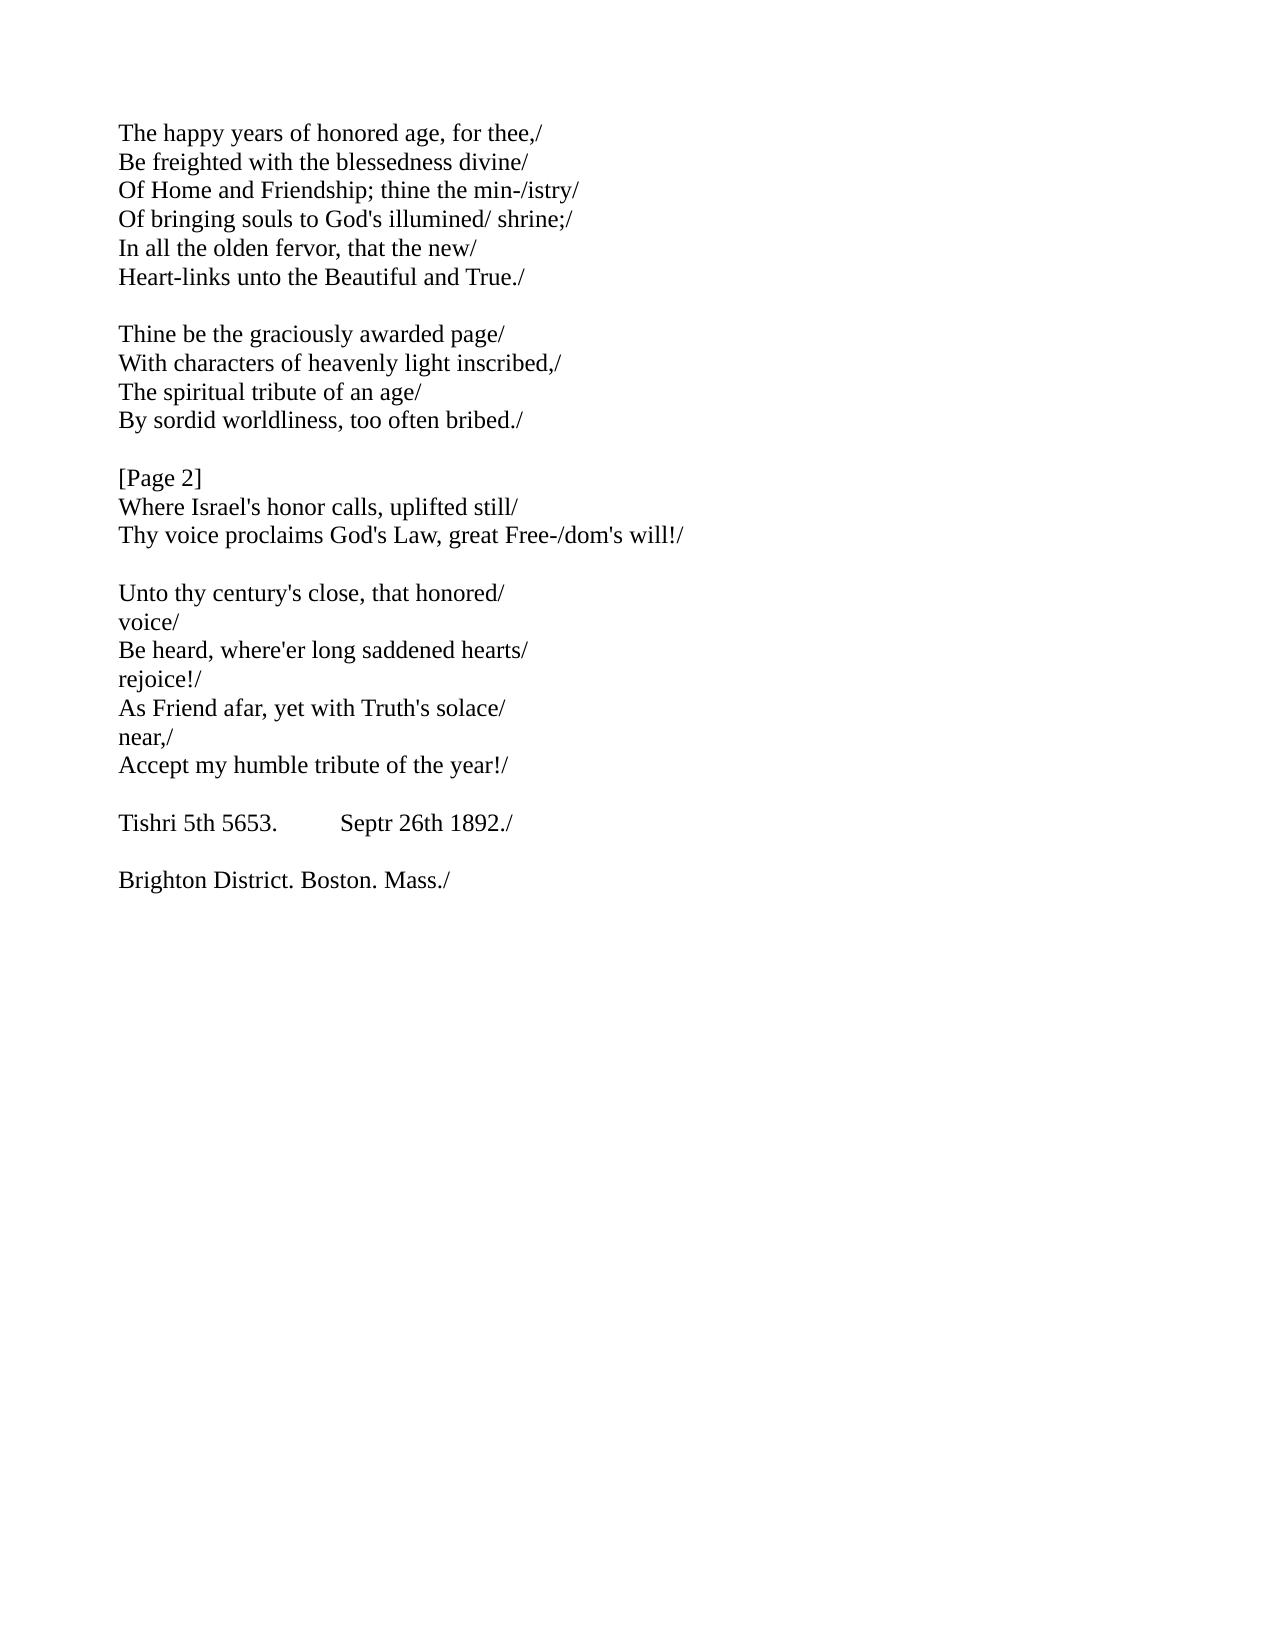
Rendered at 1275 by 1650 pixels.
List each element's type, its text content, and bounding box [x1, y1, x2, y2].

text Tishri 5th 5653. Septr 26th 1892./ [118, 808, 1157, 837]
text [Page 2] [118, 463, 1157, 492]
text As Friend afar, yet with Truth's solace/ [118, 693, 1157, 722]
text In all the olden fervor, that the new/ [118, 233, 1157, 262]
text Of bringing souls to God's illumined/ shrine;/ [118, 204, 1157, 233]
text voice/ [118, 607, 1157, 636]
text Thy voice proclaims God's Law, great Free-/dom's will!/ [118, 521, 1157, 549]
text Be heard, where'er long saddened hearts/ [118, 636, 1157, 664]
text The happy years of honored age, for thee,/ [118, 118, 1157, 147]
text Heart-links unto the Beautiful and True./ [118, 262, 1157, 291]
text Accept my humble tribute of the year!/ [118, 751, 1157, 779]
text Be freighted with the blessedness divine/ [118, 147, 1157, 176]
text rejoice!/ [118, 664, 1157, 693]
text Where Israel's honor calls, uplifted still/ [118, 492, 1157, 521]
text near,/ [118, 722, 1157, 751]
text The spiritual tribute of an age/ [118, 377, 1157, 406]
text Thine be the graciously awarded page/ [118, 319, 1157, 348]
text By sordid worldliness, too often bribed./ [118, 406, 1157, 434]
text Unto thy century's close, that honored/ [118, 578, 1157, 607]
text With characters of heavenly light inscribed,/ [118, 348, 1157, 377]
text Of Home and Friendship; thine the min-/istry/ [118, 176, 1157, 204]
text Brighton District. Boston. Mass./ [118, 866, 1157, 894]
